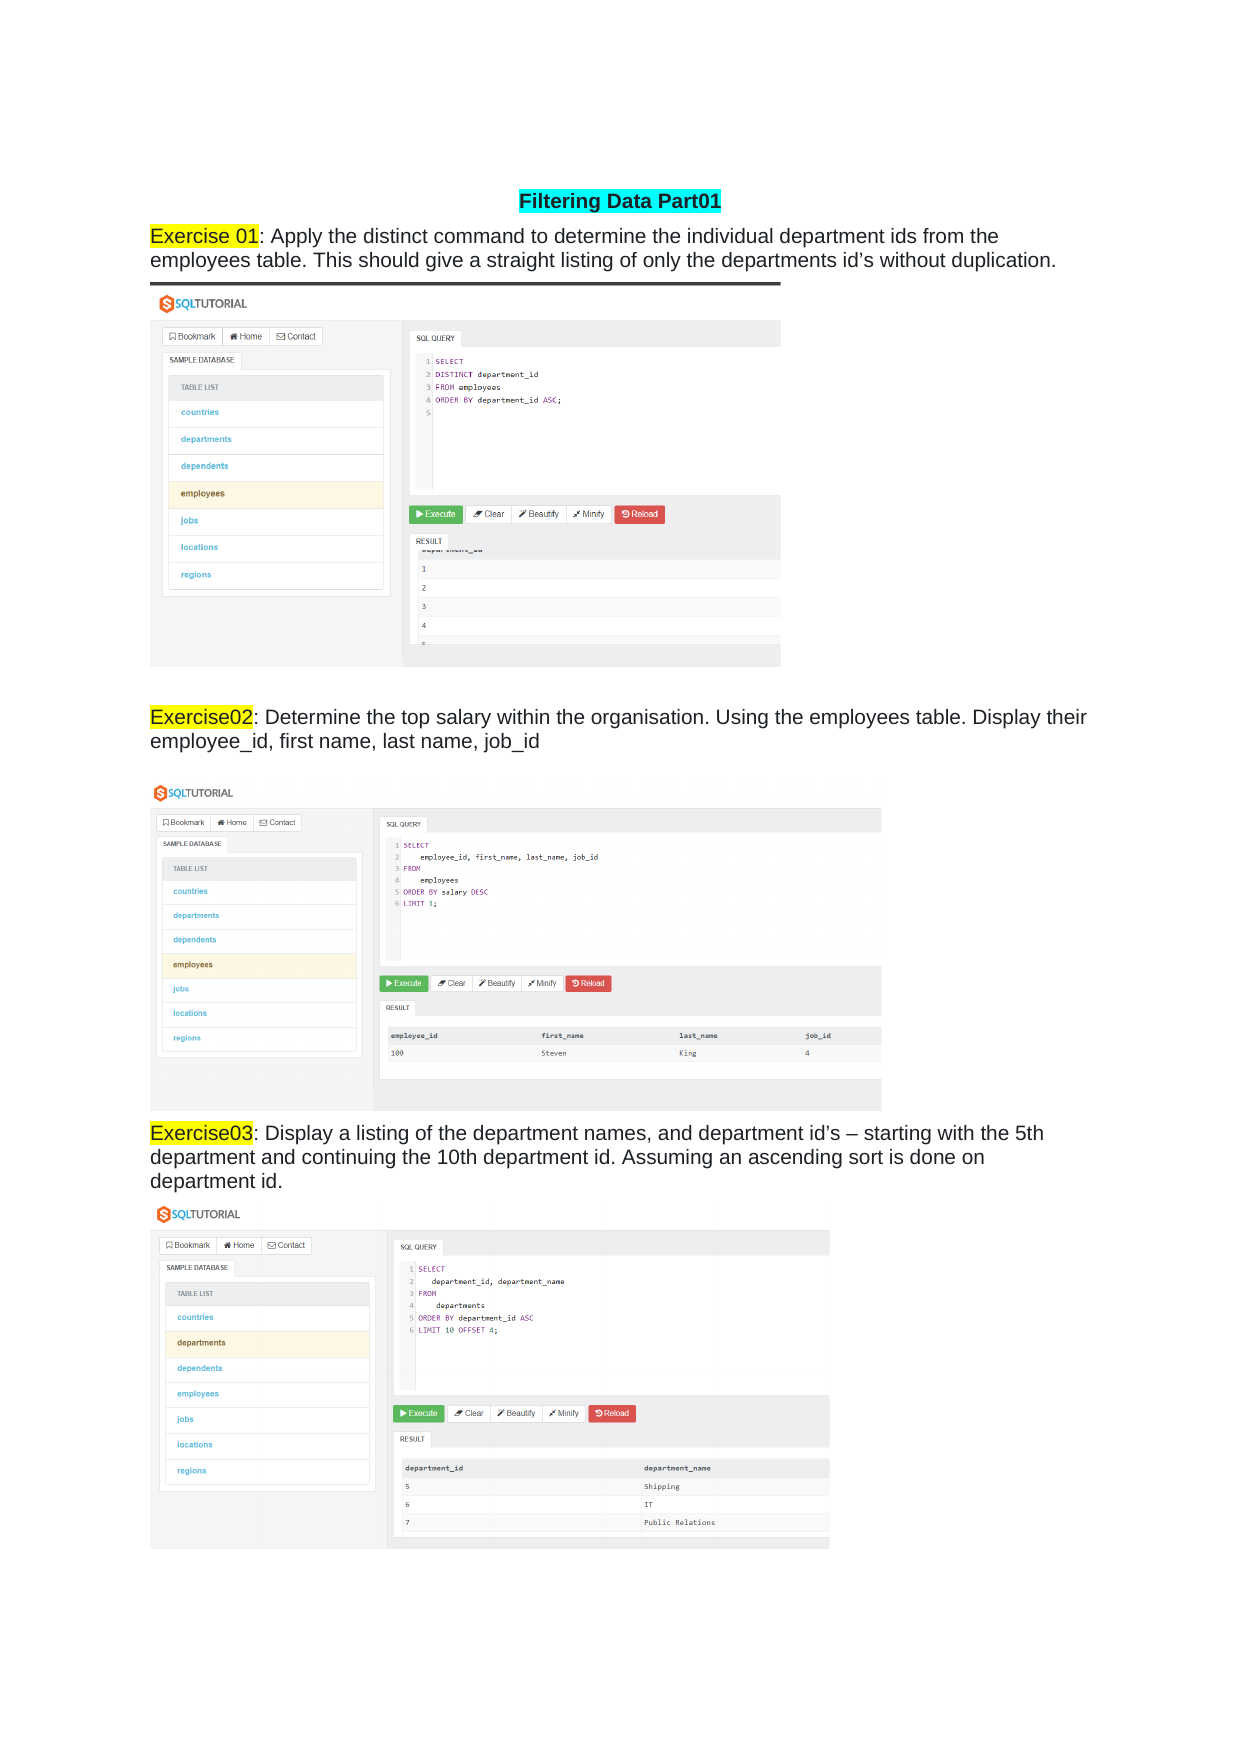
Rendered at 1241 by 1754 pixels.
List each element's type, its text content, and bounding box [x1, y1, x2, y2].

text Exercise02: Determine the top salary within the organisation. Using the employees table. Display their employee_id, first name, last name, job_id [150, 705, 1090, 753]
subtitle Filtering Data Part01 [150, 189, 1090, 213]
text Exercise 01: Apply the distinct command to determine the individual department ids from the employees table. This should give a straight listing of only the departments id’s without duplication. [150, 224, 1090, 272]
text Exercise03: Display a listing of the department names, and department id’s – starting with the 5th department and continuing the 10th department id. Assuming an ascending sort is done on department id. [150, 1121, 1090, 1193]
